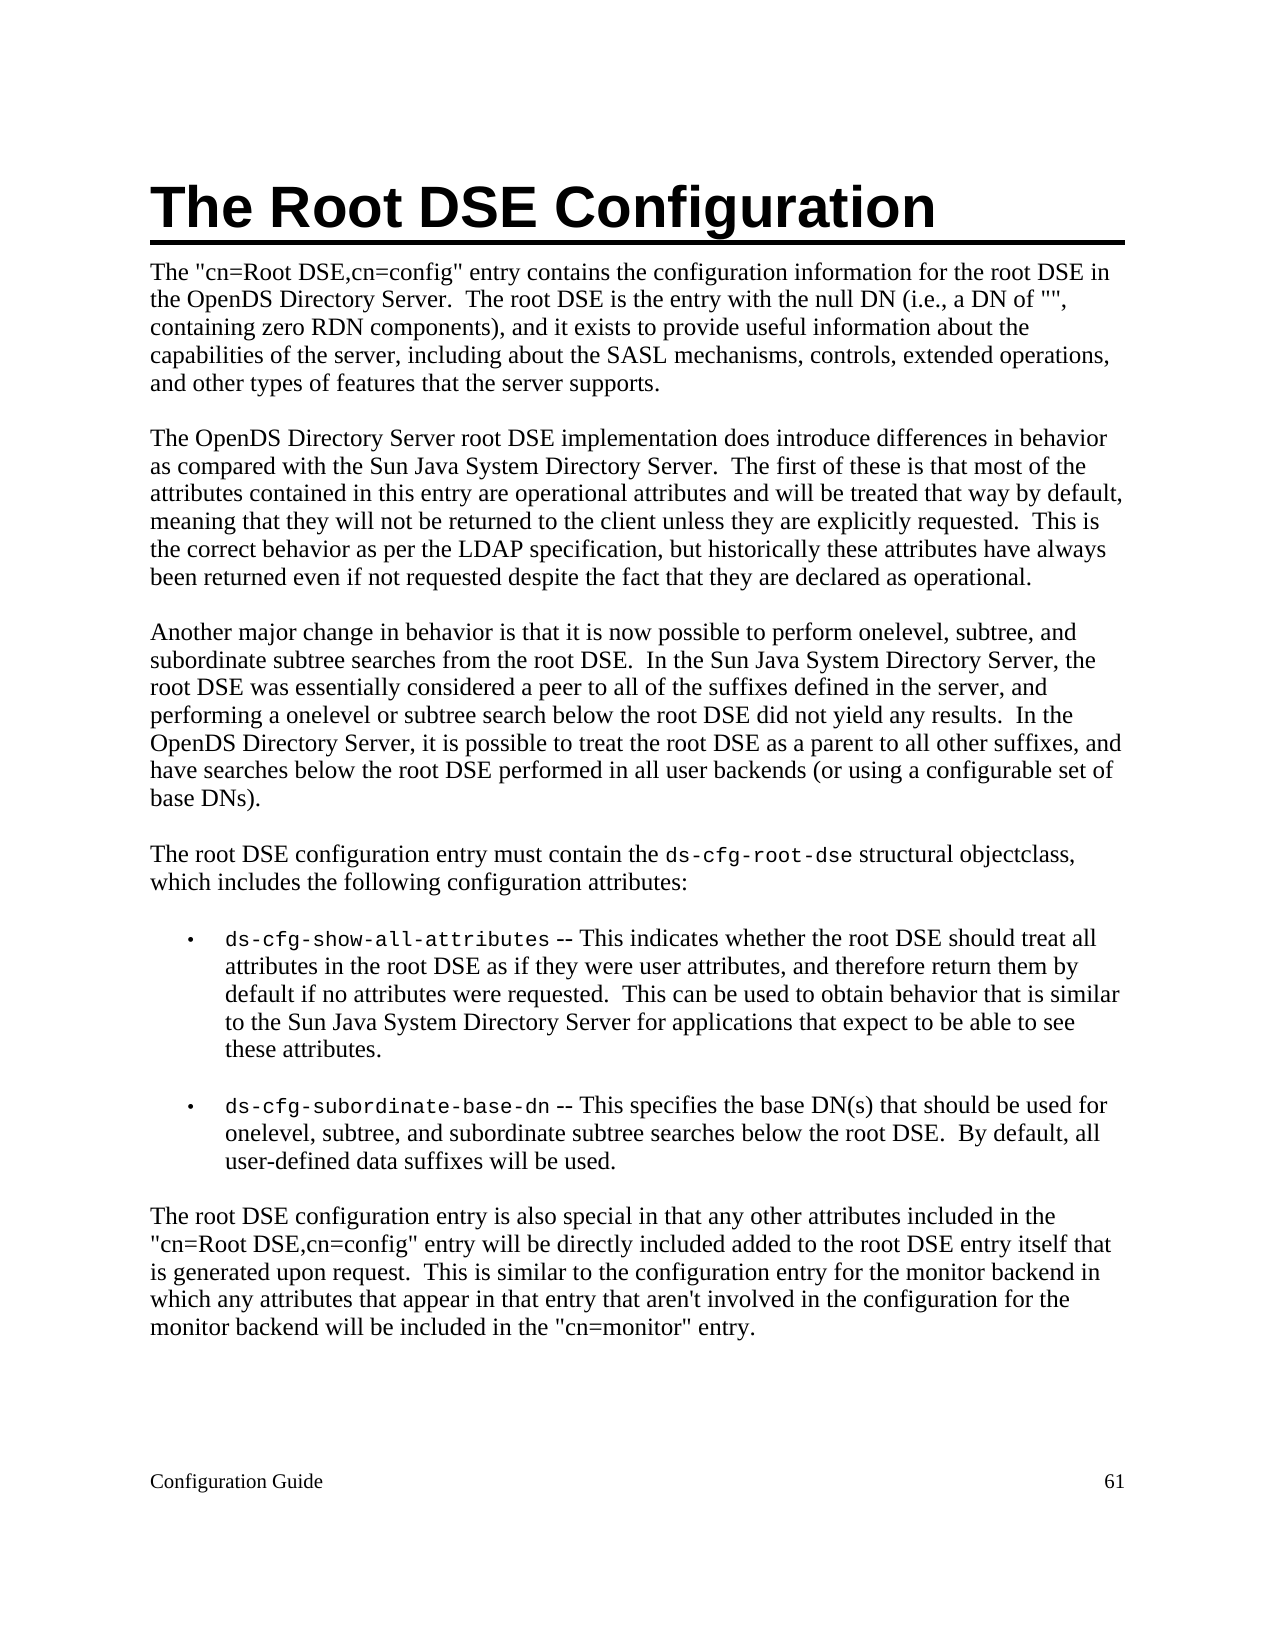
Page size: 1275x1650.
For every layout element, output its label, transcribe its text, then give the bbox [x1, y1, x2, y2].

text Another major change in behavior is that it is now possible to perform onelevel, subtree, and subordinate subtree searches from the root DSE. In the Sun Java System Directory Server, the root DSE was essentially considered a peer to all of the suffixes defined in the server, and performing a onelevel or subtree search below the root DSE did not yield any results. In the OpenDS Directory Server, it is possible to treat the root DSE as a parent to all other suffixes, and have searches below the root DSE performed in all user backends (or using a configurable set of base DNs). [150, 618, 1125, 812]
text The root DSE configuration entry is also special in that any other attributes included in the "cn=Root DSE,cn=config" entry will be directly included added to the root DSE entry itself that is generated upon request. This is similar to the configuration entry for the monitor backend in which any attributes that appear in that entry that aren't involved in the configuration for the monitor backend will be included in the "cn=monitor" entry. [150, 1202, 1125, 1341]
text The root DSE configuration entry must contain the ds-cfg-root-dse structural objectclass, which includes the following configuration attributes: [150, 840, 1125, 896]
text The "cn=Root DSE,cn=config" entry contains the configuration information for the root DSE in the OpenDS Directory Server. The root DSE is the entry with the null DN (i.e., a DN of "", containing zero RDN components), and it exists to provide useful information about the capabilities of the server, including about the SASL mechanisms, controls, extended operations, and other types of features that the server supports. [150, 258, 1125, 396]
list ds-cfg-show-all-attributes -- This indicates whether the root DSE should treat all attributes in the root DSE as if they were user attributes, and therefore return them by default if no attributes were requested. This can be used to obtain behavior that is similar to the Sun Java System Directory Server for applications that expect to be able to see these attributes. [187, 924, 1125, 1063]
subtitle The Root DSE Configuration [150, 175, 1125, 240]
text The OpenDS Directory Server root DSE implementation does introduce differences in behavior as compared with the Sun Java System Directory Server. The first of these is that most of the attributes contained in this entry are operational attributes and will be treated that way by default, meaning that they will not be returned to the client unless they are explicitly requested. This is the correct behavior as per the LDAP specification, but historically these attributes have always been returned even if not requested despite the fact that they are declared as operational. [150, 424, 1125, 590]
list ds-cfg-subordinate-base-dn -- This specifies the base DN(s) that should be used for onelevel, subtree, and subordinate subtree searches below the root DSE. By default, all user-defined data suffixes will be used. [187, 1091, 1125, 1175]
